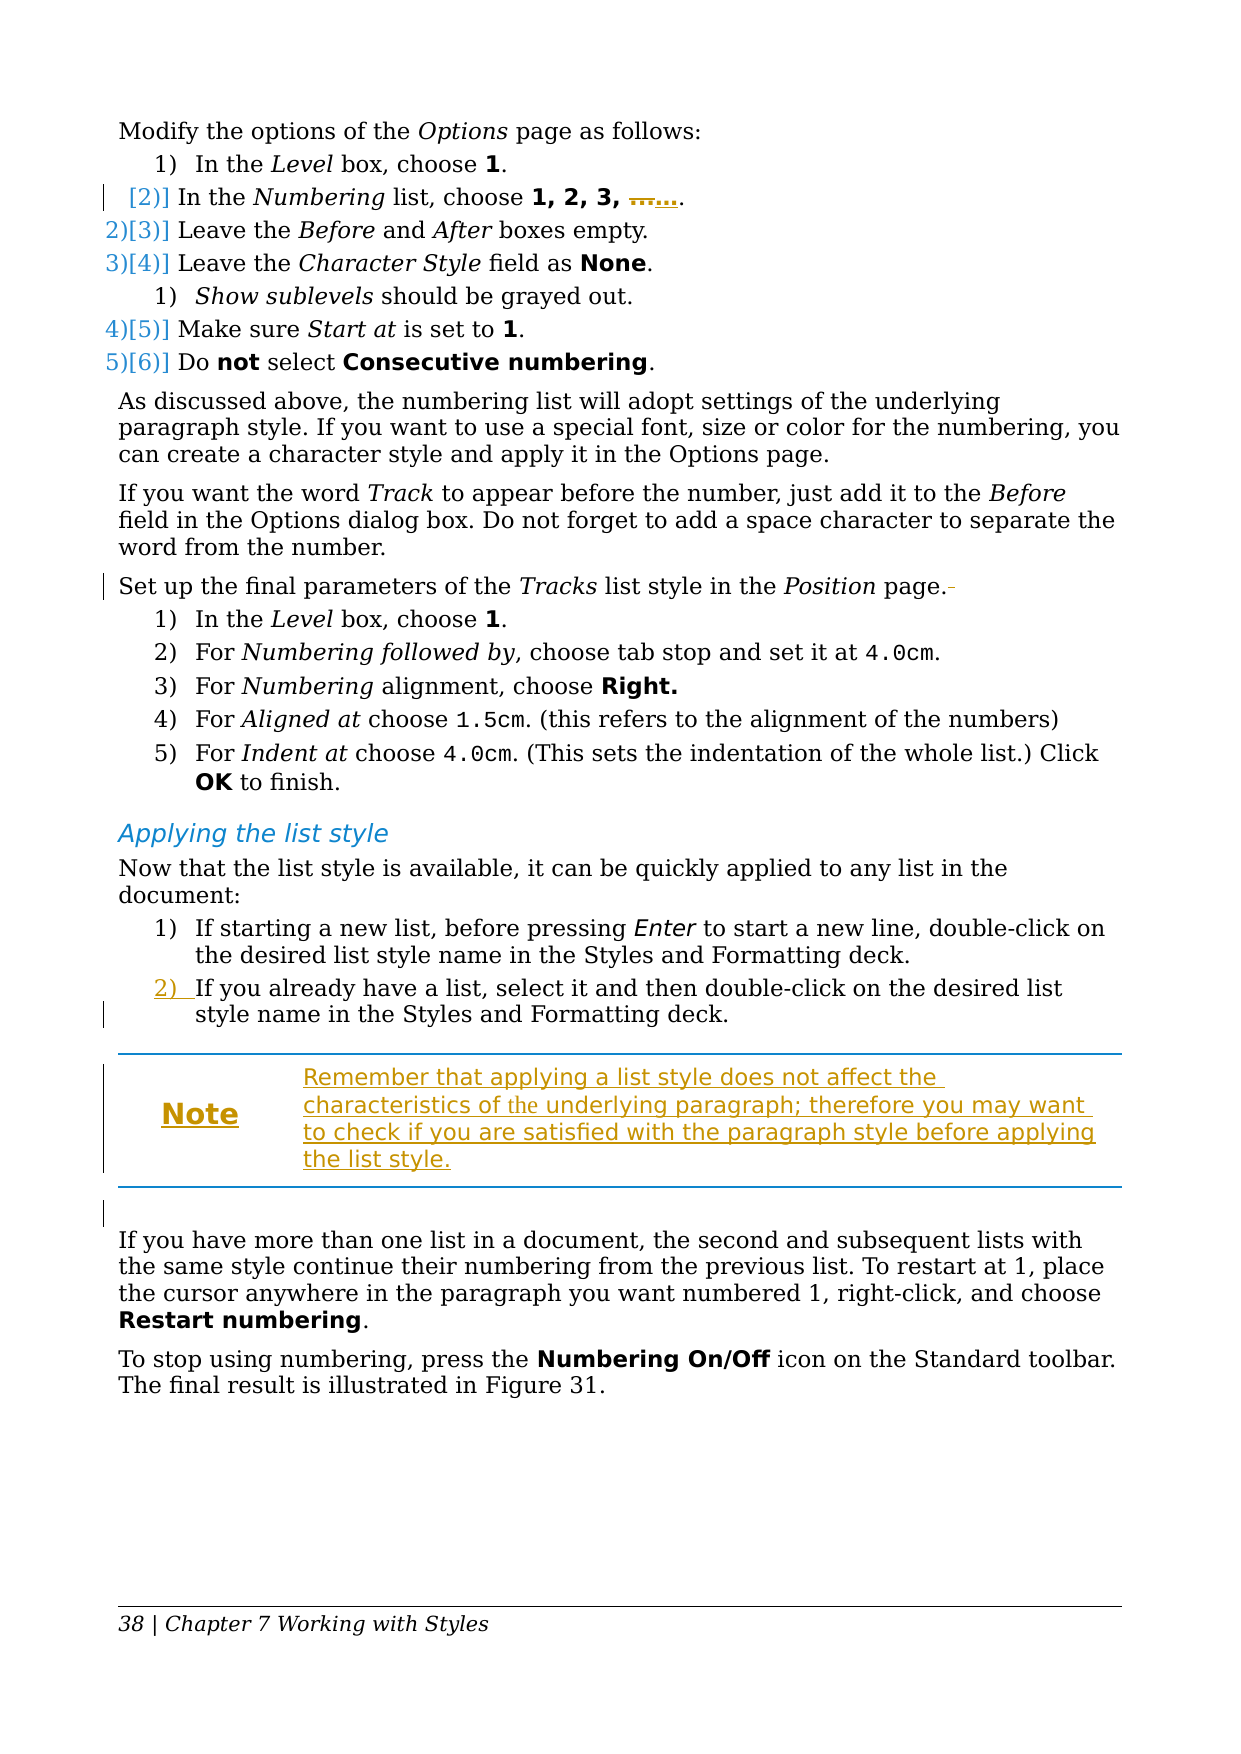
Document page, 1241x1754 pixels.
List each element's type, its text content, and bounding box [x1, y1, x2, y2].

list Leave the Character Style field as None. [177, 250, 1122, 277]
list Do not select Consecutive numbering. [177, 349, 1122, 375]
list In the Level box, choose 1. [177, 151, 1122, 178]
list For Indent at choose 4.0cm. (This sets the indentation of the whole list.) Click OK to finish. [177, 741, 1122, 795]
text If you have more than one list in a document, the second and subsequent lists with the same style continue their numbering from the previous list. To restart at 1, place the cursor anywhere in the paragraph you want numbered 1, right-click, and choose Restart numbering. [118, 1227, 1122, 1333]
list For Numbering followed by, choose tab stop and set it at 4.0cm. [177, 639, 1122, 667]
text To stop using numbering, press the Numbering On/Off icon on the Standard toolbar. The final result is illustrated in Figure 31. [118, 1346, 1122, 1399]
list In the Level box, choose 1. [177, 606, 1122, 633]
list Show sublevels should be grayed out. [177, 283, 1122, 309]
subtitle Applying the list style [118, 820, 1122, 849]
text As discussed above, the numbering list will adopt settings of the underlying paragraph style. If you want to use a special font, size or color for the numbering, you can create a character style and apply it in the Options page. [118, 388, 1122, 468]
table_header Note [118, 1055, 281, 1186]
list For Aligned at choose 1.5cm. (this refers to the alignment of the numbers) [177, 706, 1122, 734]
list If you already have a list, select it and then double-click on the desired list style name in the Styles and Formatting deck. [177, 975, 1122, 1028]
list If starting a new list, before pressing Enter to start a new line, double-click on the desired list style name in the Styles and Formatting deck. [177, 915, 1122, 968]
list Leave the Before and After boxes empty. [177, 217, 1122, 244]
text If you want the word Track to appear before the number, just add it to the Before field in the Options dialog box. Do not forget to add a space character to separate the word from the number. [118, 480, 1122, 560]
list Set up the final parameters of the Tracks list style in the Position page. [118, 573, 1122, 599]
list Modify the options of the Options page as follows: [118, 118, 1122, 145]
list Make sure Start at is set to 1. [177, 316, 1122, 342]
list Now that the list style is available, it can be quickly applied to any list in the document: [118, 855, 1122, 909]
list For Numbering alignment, choose Right. [177, 673, 1122, 700]
list In the Numbering list, choose 1, 2, 3, …. [177, 184, 1122, 211]
table_header Remember that applying a list style does not affect the characteristics of the underlying paragraph; therefore you may want to check if you are satisfied with the paragraph style before applying the list style. [281, 1055, 1122, 1186]
